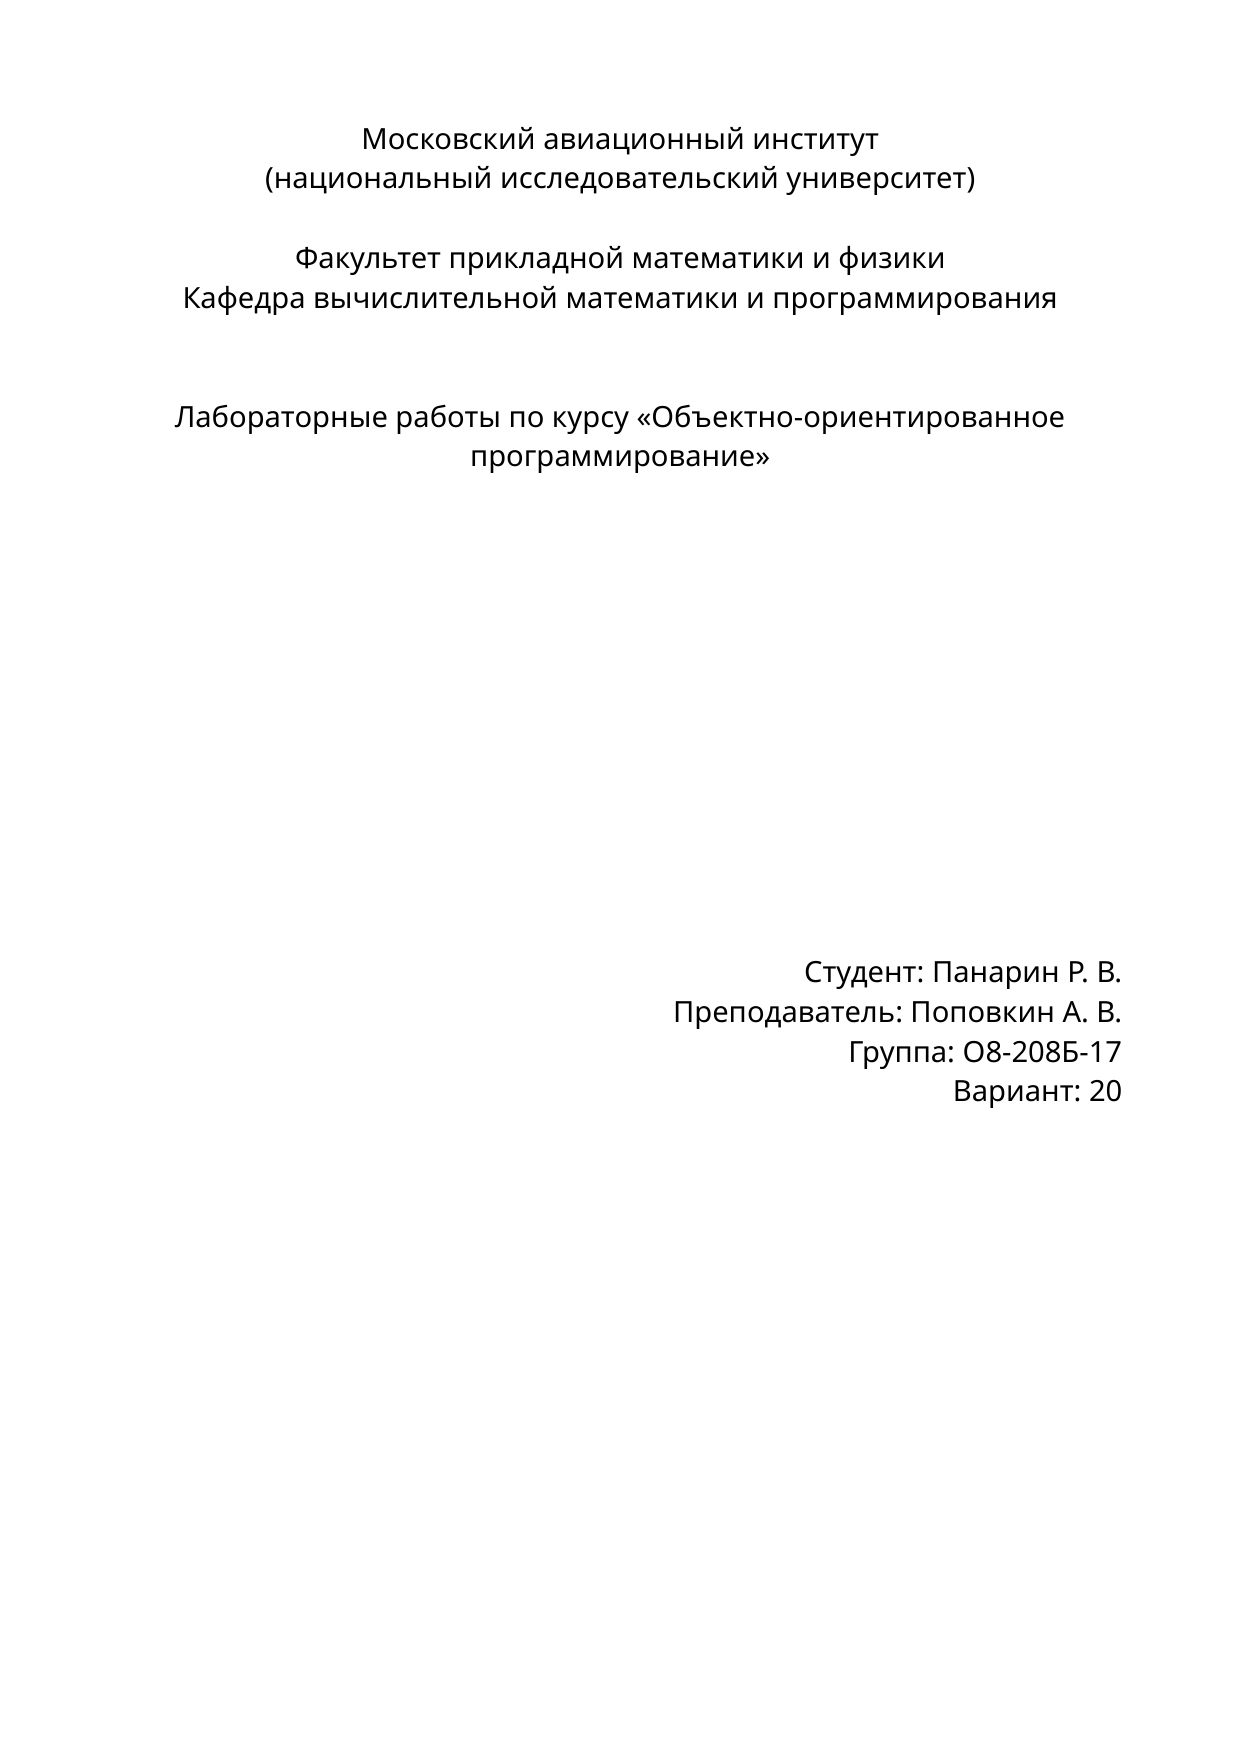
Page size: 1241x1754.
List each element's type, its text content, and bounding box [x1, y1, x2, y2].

text Группа: О8-208Б-17 [118, 1031, 1122, 1071]
text Кафедра вычислительной математики и программирования [118, 277, 1122, 317]
text Лабораторные работы по курсу «Объектно-ориентированное [118, 396, 1122, 436]
text программирование» [118, 436, 1122, 475]
text Студент: Панарин Р. В. [118, 952, 1122, 991]
text Вариант: 20 [118, 1071, 1122, 1110]
text Московский авиационный институт [118, 118, 1122, 158]
text (национальный исследовательский университет) [118, 158, 1122, 197]
text Факультет прикладной математики и физики [118, 237, 1122, 277]
text Преподаватель: Поповкин А. В. [118, 991, 1122, 1031]
